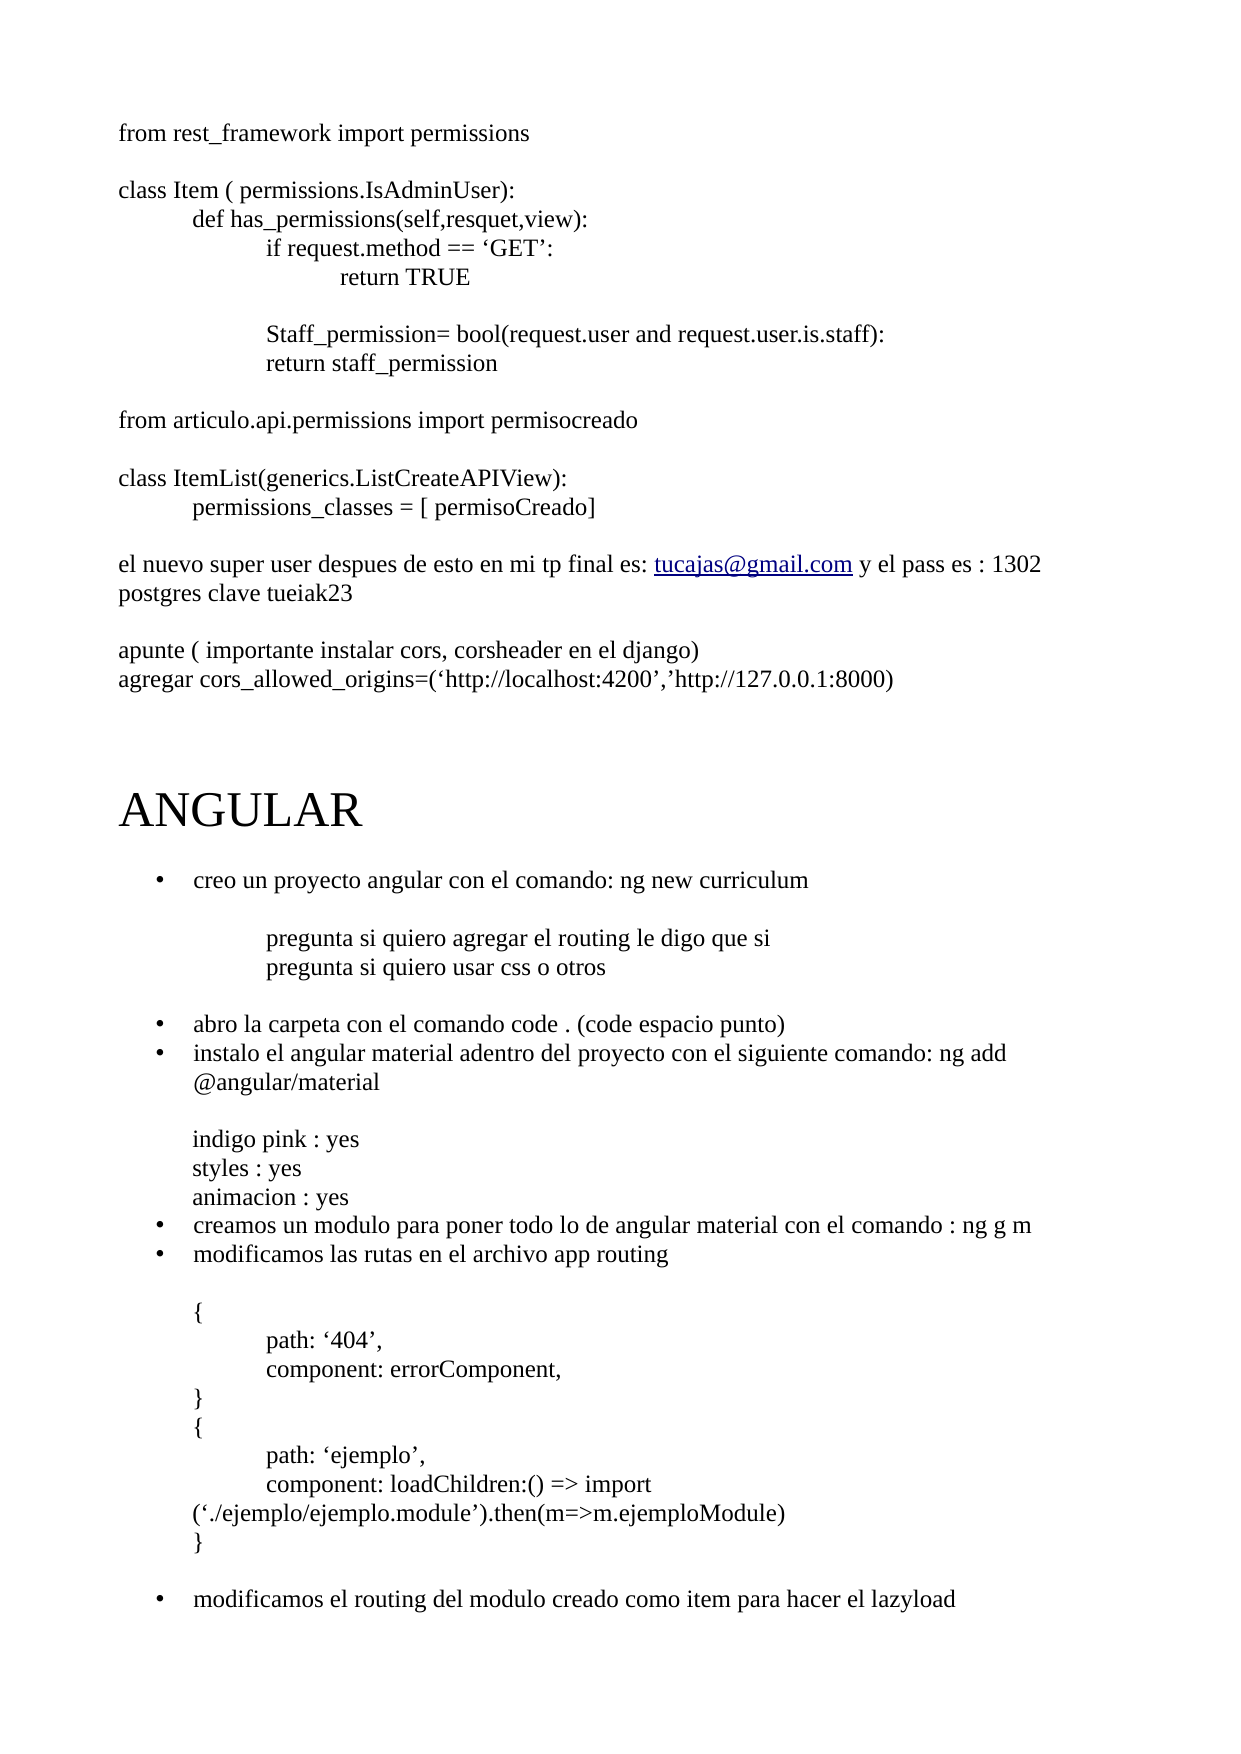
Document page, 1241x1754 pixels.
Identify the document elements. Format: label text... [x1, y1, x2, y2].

text def has_permissions(self,resquet,view): [118, 204, 1122, 233]
text component: errorComponent, [118, 1354, 1122, 1383]
text from rest_framework import permissions [118, 118, 1122, 147]
text styles : yes [118, 1153, 1122, 1182]
text return TRUE [118, 262, 1122, 291]
text } [118, 1527, 1122, 1556]
text Staff_permission= bool(request.user and request.user.is.staff): [118, 319, 1122, 348]
text indigo pink : yes [118, 1124, 1122, 1153]
text component: loadChildren:() => import (‘./ejemplo/ejemplo.module’).then(m=>m.ejemploModule) [118, 1469, 1122, 1527]
text permissions_classes = [ permisoCreado] [118, 492, 1122, 521]
text pregunta si quiero agregar el routing le digo que si [118, 923, 1122, 952]
list abro la carpeta con el comando code . (code espacio punto) [156, 1009, 1122, 1038]
text el nuevo super user despues de esto en mi tp final es: tucajas@gmail.com y el pass es : 1302 [118, 549, 1122, 578]
text path: ‘ejemplo’, [118, 1441, 1122, 1469]
text class ItemList(generics.ListCreateAPIView): [118, 463, 1122, 492]
text apunte ( importante instalar cors, corsheader en el django) [118, 636, 1122, 664]
text ANGULAR [118, 779, 1122, 837]
list modificamos las rutas en el archivo app routing [156, 1239, 1122, 1268]
text { [118, 1412, 1122, 1441]
text class Item ( permissions.IsAdminUser): [118, 176, 1122, 204]
text if request.method == ‘GET’: [118, 233, 1122, 262]
text pregunta si quiero usar css o otros [118, 952, 1122, 981]
list creo un proyecto angular con el comando: ng new curriculum [156, 866, 1122, 894]
text postgres clave tueiak23 [118, 578, 1122, 607]
text { [118, 1297, 1122, 1326]
text } [118, 1383, 1122, 1412]
text animacion : yes [118, 1182, 1122, 1211]
list instalo el angular material adentro del proyecto con el siguiente comando: ng add @angular/material [156, 1038, 1122, 1096]
list creamos un modulo para poner todo lo de angular material con el comando : ng g m [156, 1211, 1122, 1239]
text path: ‘404’, [118, 1326, 1122, 1354]
text return staff_permission [118, 348, 1122, 377]
text agregar cors_allowed_origins=(‘http://localhost:4200’,’http://127.0.0.1:8000) [118, 664, 1122, 693]
text from articulo.api.permissions import permisocreado [118, 406, 1122, 434]
list modificamos el routing del modulo creado como item para hacer el lazyload [156, 1584, 1122, 1613]
